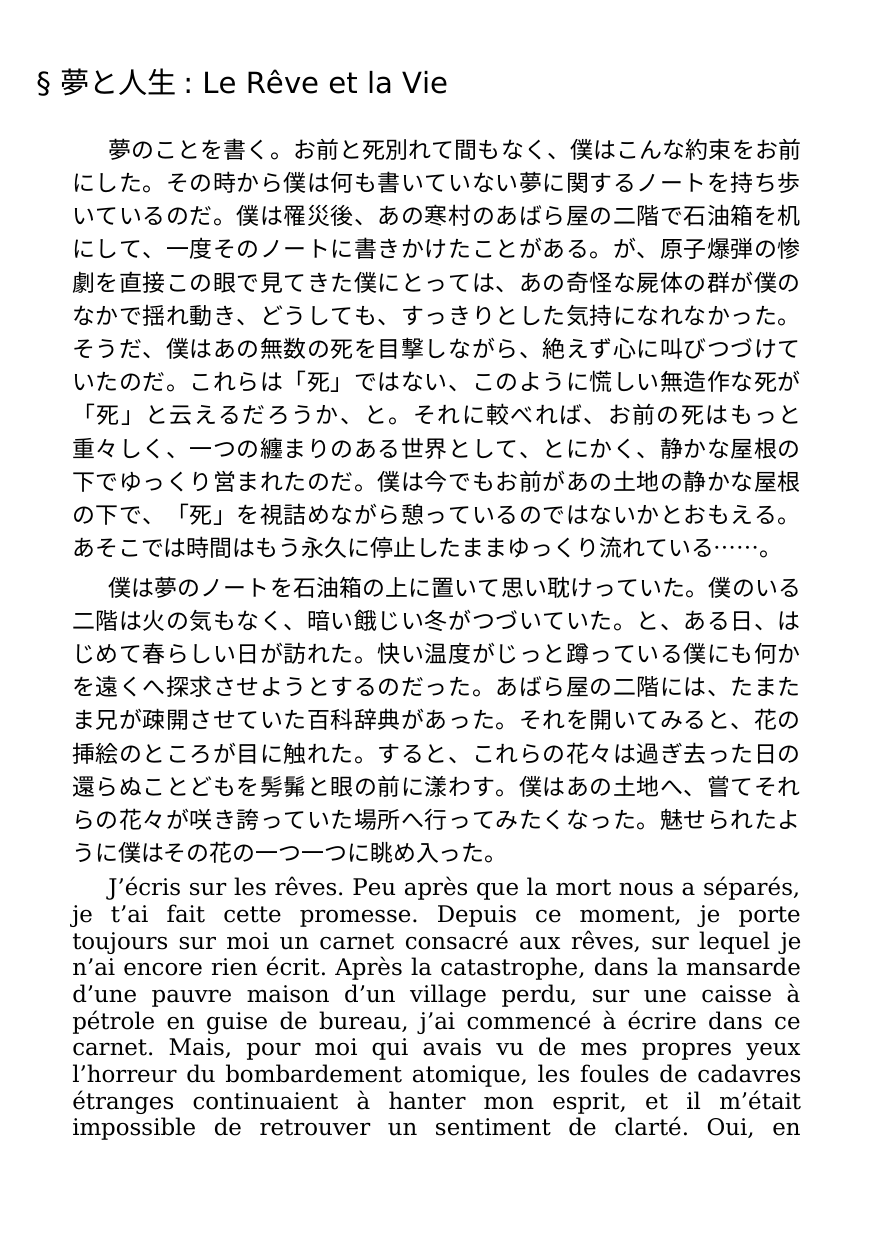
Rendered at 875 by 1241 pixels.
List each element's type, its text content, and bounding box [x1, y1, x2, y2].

text 僕は夢のノートを石油箱の上に置いて思い耽けっていた。僕のいる二階は火の気もなく、暗い餓じい冬がつづいていた。と、ある日、はじめて春らしい日が訪れた。快い温度がじっと蹲っている僕にも何かを遠くへ探求させようとするのだった。あばら屋の二階には、たまたま兄が疎開させていた百科辞典があった。それを開いてみると、花の挿絵のところが目に触れた。すると、これらの花々は過ぎ去った日の還らぬことどもを髣髴と眼の前に漾わす。僕はあの土地へ、嘗てそれらの花々が咲き誇っていた場所へ行ってみたくなった。魅せられたように僕はその花の一つ一つに眺め入った。 [72, 569, 802, 868]
text 夢のことを書く。お前と死別れて間もなく、僕はこんな約束をお前にした。その時から僕は何も書いていない夢に関するノートを持ち歩いているのだ。僕は罹災後、あの寒村のあばら屋の二階で石油箱を机にして、一度そのノートに書きかけたことがある。が、原子爆弾の惨劇を直接この眼で見てきた僕にとっては、あの奇怪な屍体の群が僕のなかで揺れ動き、どうしても、すっきりとした気持になれなかった。そうだ、僕はあの無数の死を目撃しながら、絶えず心に叫びつづけていたのだ。これらは「死」ではない、このように慌しい無造作な死が「死」と云えるだろうか、と。それに較べれば、お前の死はもっと重々しく、一つの纏まりのある世界として、とにかく、静かな屋根の下でゆっくり営まれたのだ。僕は今でもお前があの土地の静かな屋根の下で、「死」を視詰めながら憩っているのではないかとおもえる。あそこでは時間はもう永久に停止したままゆっくり流れている……。 [72, 132, 802, 563]
subtitle § 夢と人生 : Le Rêve et la Vie [36, 60, 838, 102]
text J’écris sur les rêves. Peu après que la mort nous a séparés, je t’ai fait cette promesse. Depuis ce moment, je porte toujours sur moi un carnet consacré aux rêves, sur lequel je n’ai encore rien écrit. Après la catastrophe, dans la mansarde d’une pauvre maison d’un village perdu, sur une caisse à pétrole en guise de bureau, j’ai commencé à écrire dans ce carnet. Mais, pour moi qui avais vu de mes propres yeux l’horreur du bombardement atomique, les foules de cadavres étranges continuaient à hanter mon esprit, et il m’était impossible de retrouver un sentiment de clarté. Oui, en [72, 874, 802, 1141]
